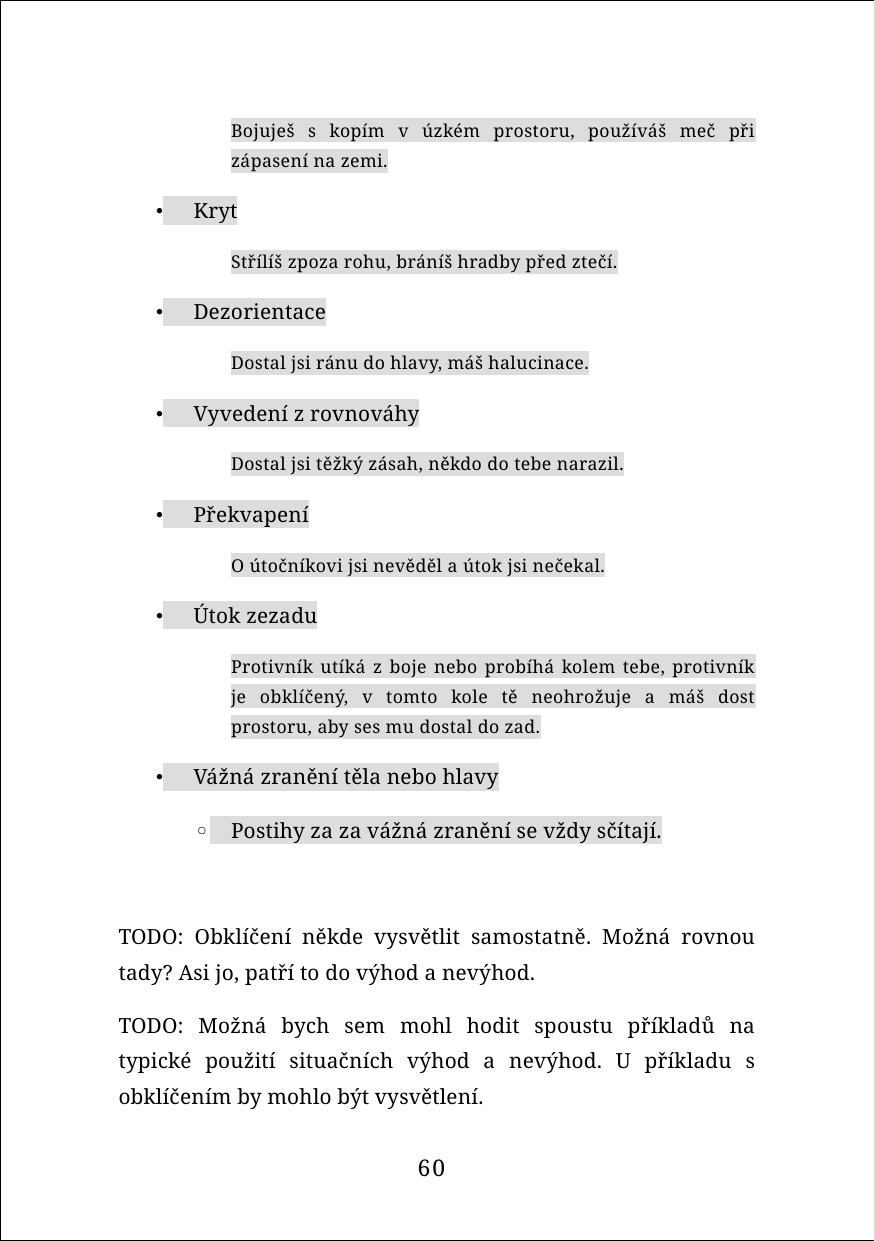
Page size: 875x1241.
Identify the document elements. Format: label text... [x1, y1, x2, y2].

list Protivník utíká z boje nebo probíhá kolem tebe, protivník je obklíčený, v tomto kole tě neohrožuje a máš dost prostoru, aby ses mu dostal do zad. [193, 654, 756, 739]
list Překvapení [156, 500, 756, 528]
list Dezorientace [156, 297, 756, 326]
list Vyvedení z rovnováhy [156, 399, 756, 427]
list Kryt [156, 196, 756, 225]
list Dostal jsi ránu do hlavy, máš halucinace. [193, 351, 756, 375]
list Dostal jsi těžký zásah, někdo do tebe narazil. [193, 452, 756, 476]
list Střílíš zpoza rohu, bráníš hradby před ztečí. [193, 249, 756, 274]
list Bojuješ s kopím v úzkém prostoru, používáš meč při zápasení na zemi. [193, 118, 756, 173]
text TODO: Obklíčení někde vysvětlit samostatně. Možná rovnou tady? Asi jo, patří to do výhod a nevýhod. [118, 922, 756, 986]
text TODO: Možná bych sem mohl hodit spoustu příkladů na typické použití situačních výhod a nevýhod. U příkladu s obklíčením by mohlo být vysvětlení. [118, 1011, 756, 1110]
list Útok zezadu [156, 601, 756, 629]
list O útočníkovi jsi nevěděl a útok jsi nečekal. [193, 553, 756, 577]
list Vážná zranění těla nebo hlavy [156, 762, 756, 791]
list Postihy za za vážná zranění se vždy sčítají. [193, 816, 756, 844]
